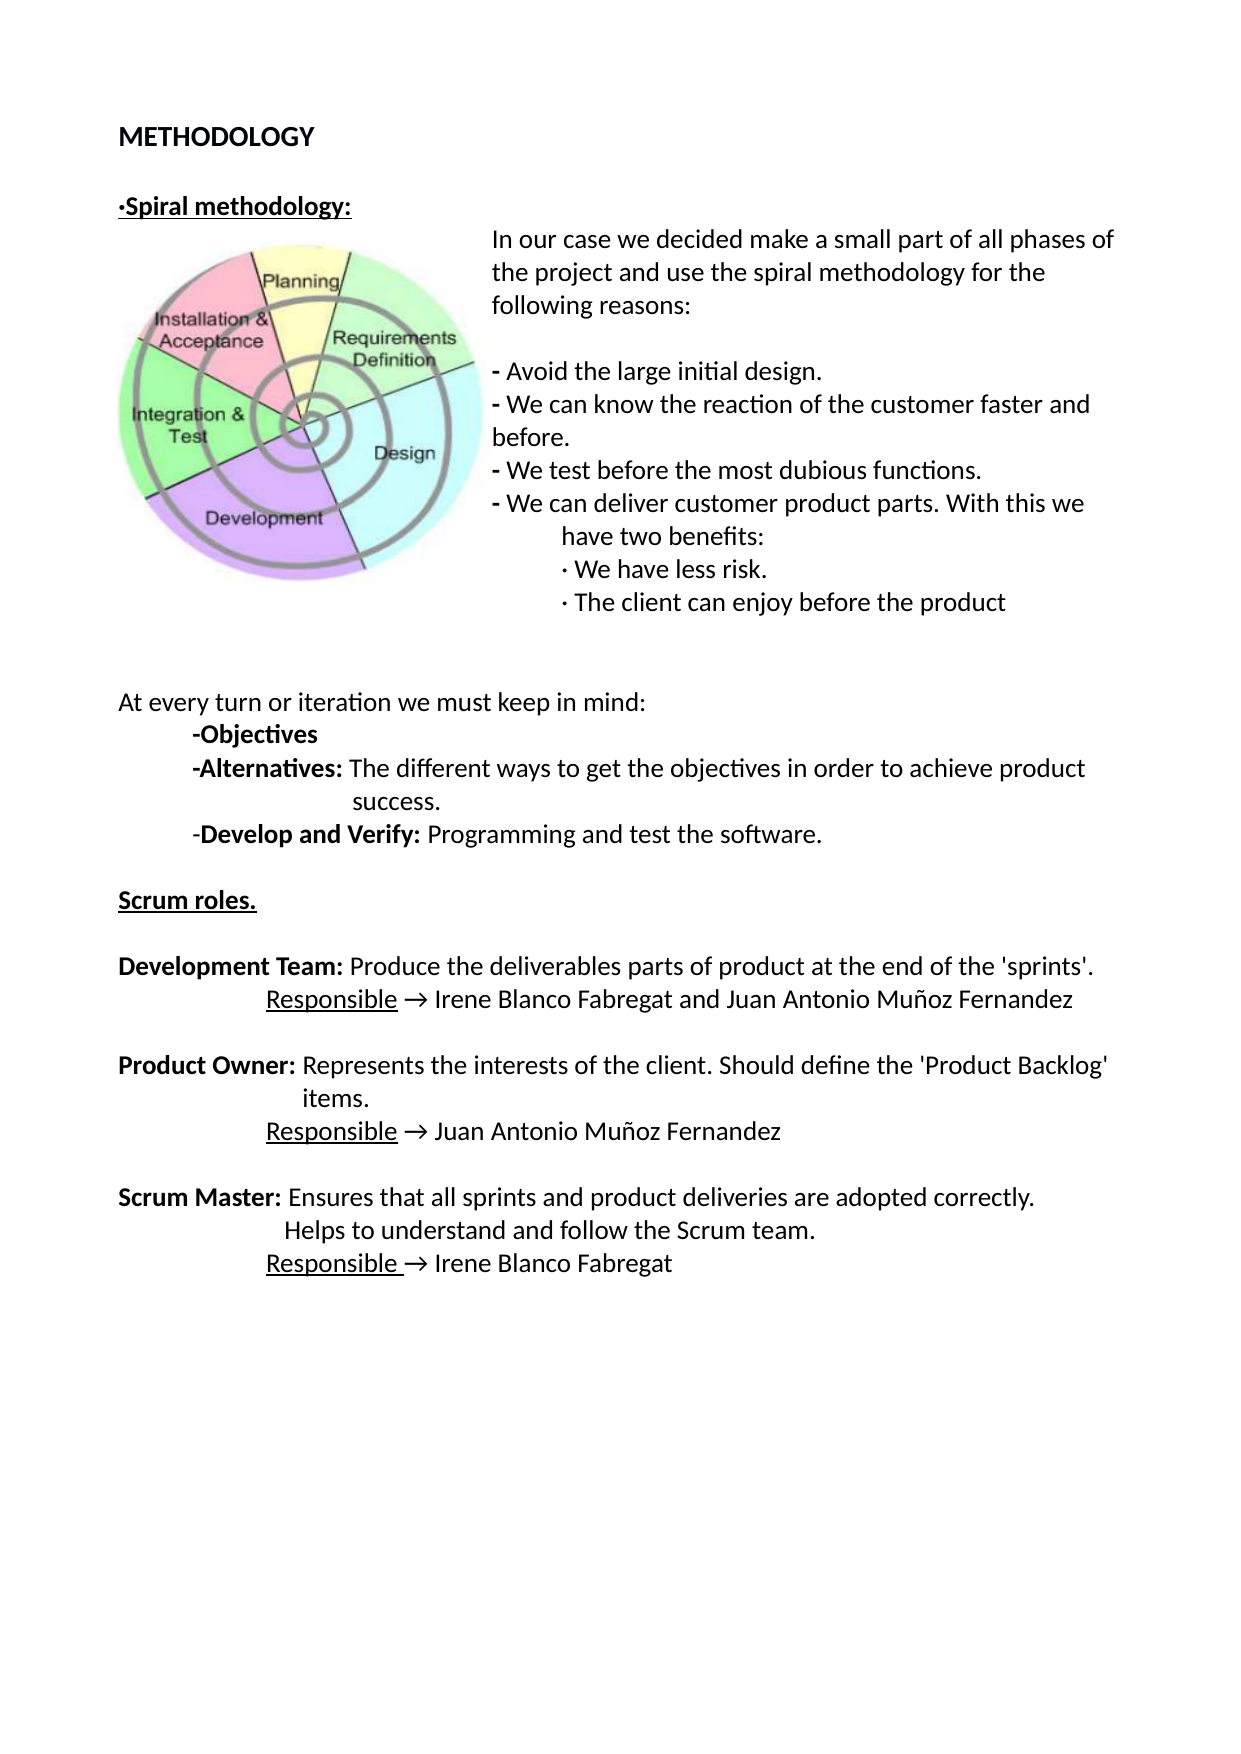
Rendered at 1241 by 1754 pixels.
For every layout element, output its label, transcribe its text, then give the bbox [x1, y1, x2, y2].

text - Avoid the large initial design. [492, 354, 1122, 387]
text · We have less risk. [118, 553, 1122, 586]
text -Alternatives: The different ways to get the objectives in order to achieve product success. [118, 751, 1122, 817]
text Development Team: Produce the deliverables parts of product at the end of the 'sprints'. [118, 949, 1122, 982]
text · The client can enjoy before the product [118, 586, 1122, 619]
text Responsible → Irene Blanco Fabregat [118, 1246, 1122, 1279]
text Responsible → Juan Antonio Muñoz Fernandez [118, 1114, 1122, 1147]
text - We test before the most dubious functions. [492, 453, 1122, 487]
text Responsible → Irene Blanco Fabregat and Juan Antonio Muñoz Fernandez [118, 982, 1122, 1015]
text -Develop and Verify: Programming and test the software. [118, 817, 1122, 850]
text Scrum roles. [118, 883, 1122, 916]
text Scrum Master: Ensures that all sprints and product deliveries are adopted correctly. [118, 1180, 1122, 1213]
text In our case we decided make a small part of all phases of the project and use the spiral methodology for the following reasons: [118, 222, 1122, 321]
text At every turn or iteration we must keep in mind: [118, 685, 1122, 718]
text Helps to understand and follow the Scrum team. [118, 1213, 1122, 1246]
text ·Spiral methodology: [118, 189, 1122, 222]
text -Objectives [118, 718, 1122, 751]
text Product Owner: Represents the interests of the client. Should define the 'Product Backlog' items. [118, 1048, 1122, 1114]
text - We can know the reaction of the customer faster and before. [492, 387, 1122, 453]
text METHODOLOGY [59, 118, 1122, 154]
text - We can deliver customer product parts. With this we have two benefits: [492, 487, 1122, 553]
